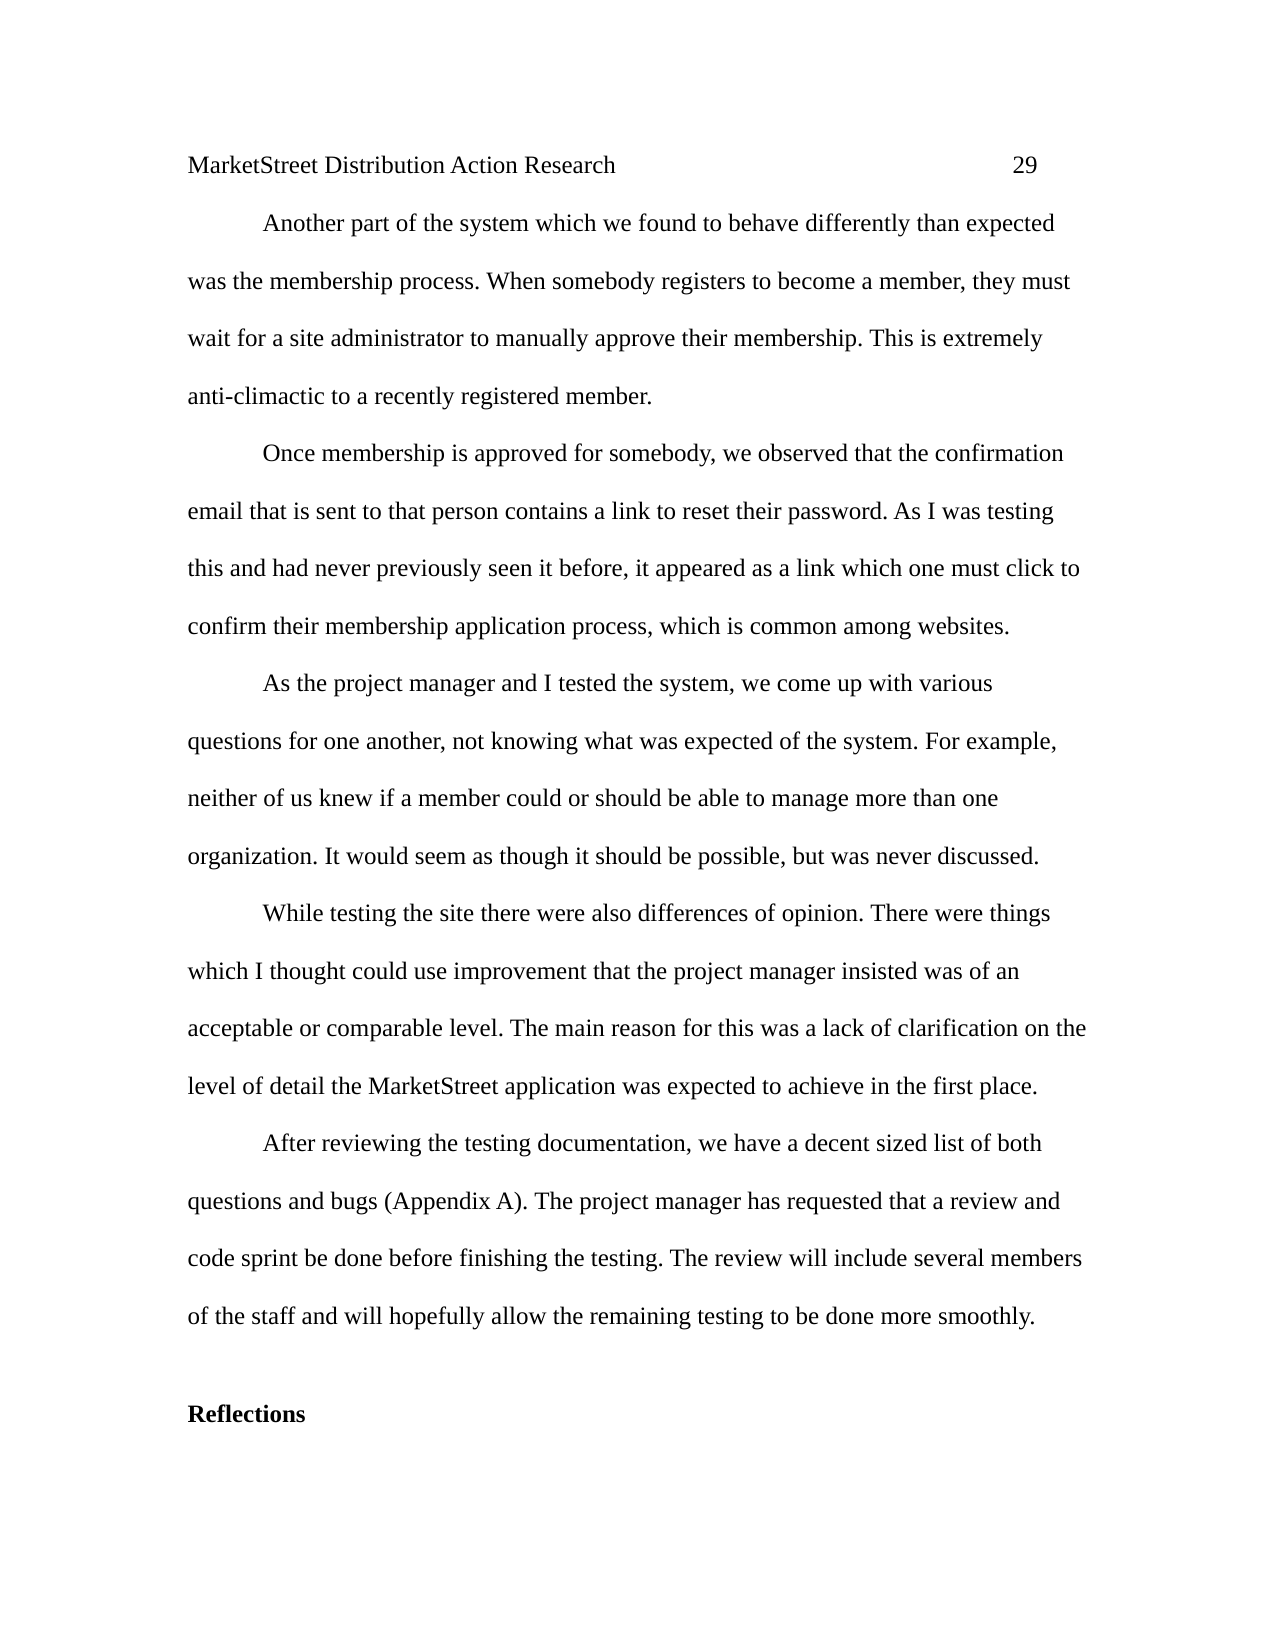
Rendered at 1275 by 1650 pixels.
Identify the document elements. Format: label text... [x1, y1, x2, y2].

text Once membership is approved for somebody, we observed that the confirmation email that is sent to that person contains a link to reset their password. As I was testing this and had never previously seen it before, it appeared as a link which one must click to confirm their membership application process, which is common among websites. [187, 438, 1087, 639]
text Another part of the system which we found to behave differently than expected was the membership process. When somebody registers to become a member, they must wait for a site administrator to manually approve their membership. This is extremely anti-climactic to a recently registered member. [187, 208, 1087, 409]
text After reviewing the testing documentation, we have a decent sized list of both questions and bugs (Appendix A). The project manager has requested that a review and code sprint be done before finishing the testing. The review will include several members of the staff and will hopefully allow the remaining testing to be done more smoothly. [187, 1128, 1087, 1329]
text As the project manager and I tested the system, we come up with various questions for one another, not knowing what was expected of the system. For example, neither of us knew if a member could or should be able to manage more than one organization. It would seem as though it should be possible, but was never discussed. [187, 668, 1087, 869]
text While testing the site there were also differences of opinion. There were things which I thought could use improvement that the project manager insisted was of an acceptable or comparable level. The main reason for this was a lack of clarification on the level of detail the MarketStreet application was expected to achieve in the first place. [187, 898, 1087, 1099]
text Reflections [187, 1399, 1087, 1428]
